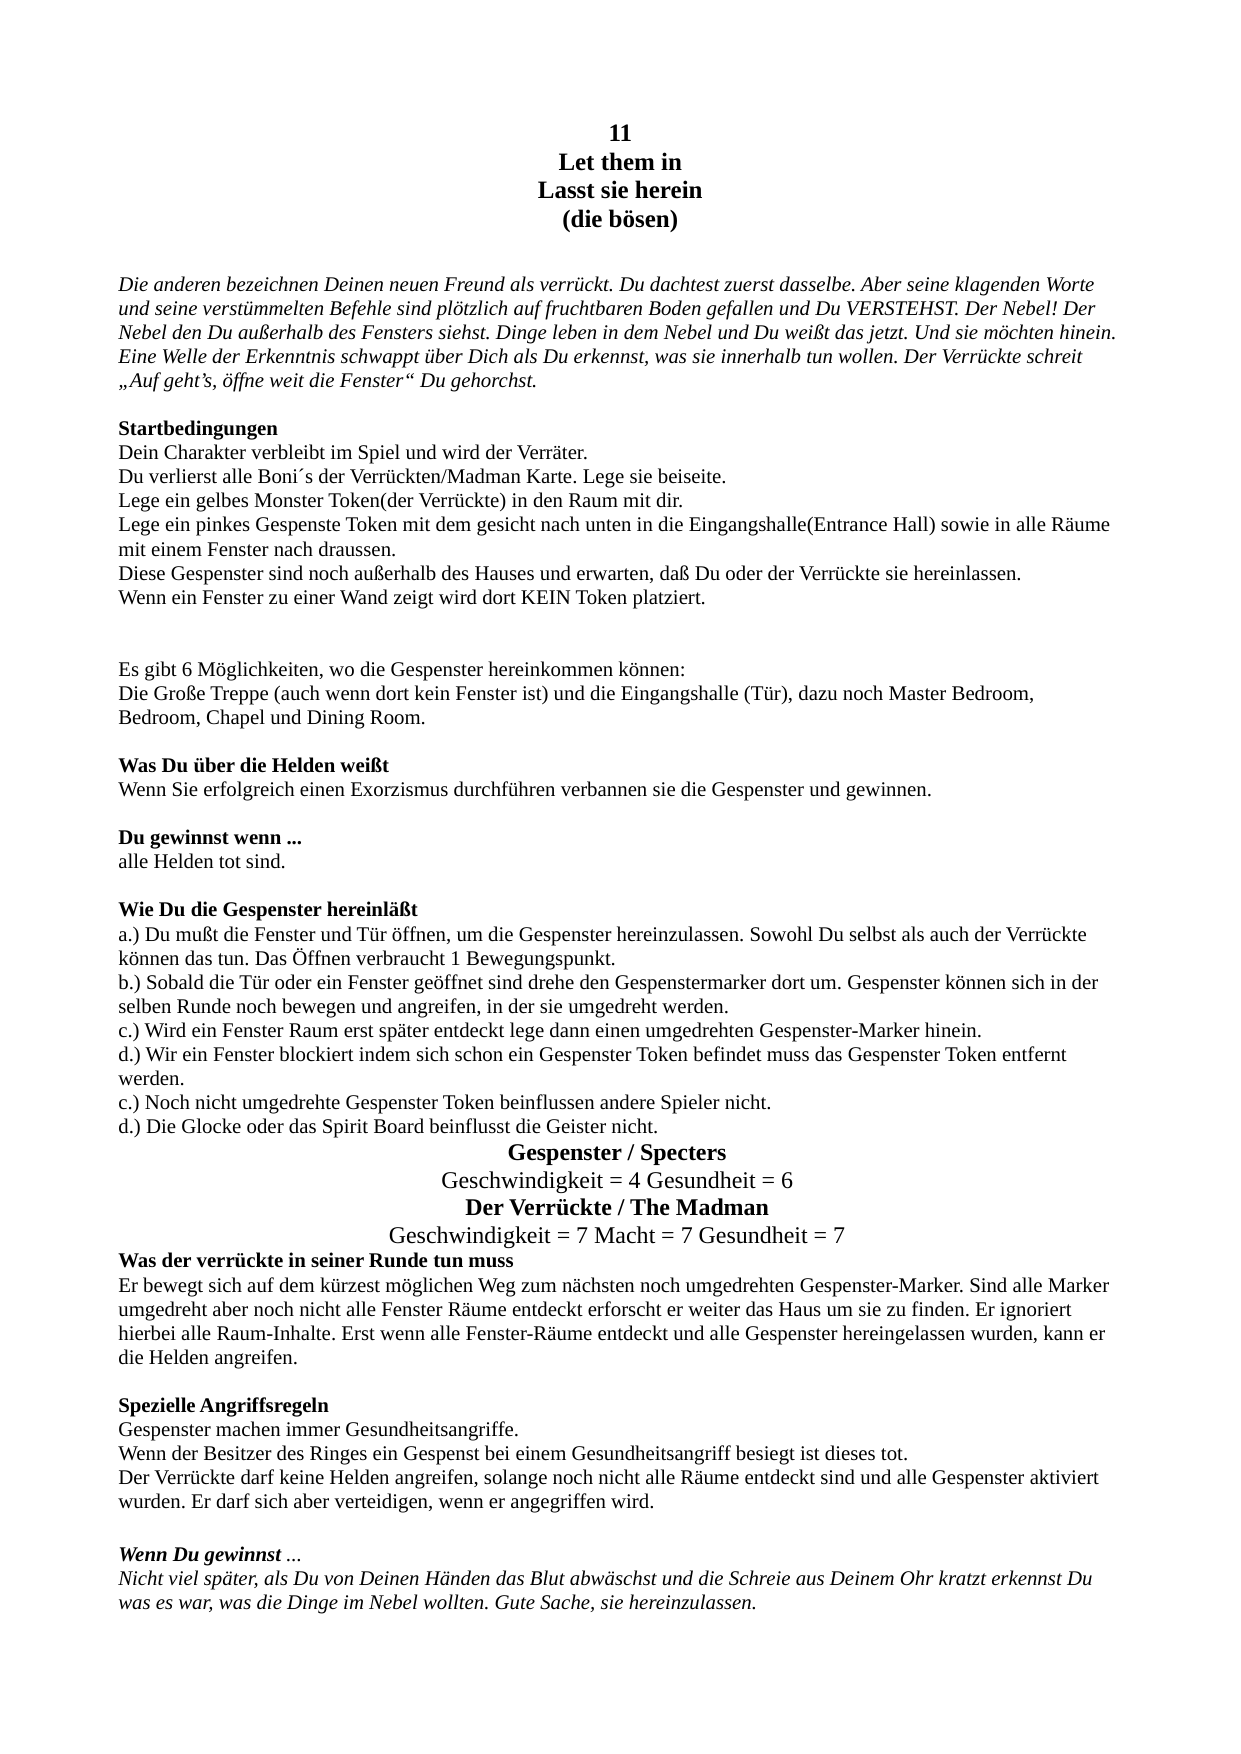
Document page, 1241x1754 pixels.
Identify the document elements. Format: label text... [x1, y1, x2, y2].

text Du gewinnst wenn ... [118, 825, 1122, 849]
list c.) Noch nicht umgedrehte Gespenster Token beinflussen andere Spieler nicht. [118, 1090, 1122, 1114]
text Nicht viel später, als Du von Deinen Händen das Blut abwäschst und die Schreie aus Deinem Ohr kratzt erkennst Du was es war, was die Dinge im Nebel wollten. Gute Sache, sie hereinzulassen. [118, 1566, 1122, 1614]
text Die anderen bezeichnen Deinen neuen Freund als verrückt. Du dachtest zuerst dasselbe. Aber seine klagenden Worte und seine verstümmelten Befehle sind plötzlich auf fruchtbaren Boden gefallen und Du VERSTEHST. Der Nebel! Der Nebel den Du außerhalb des Fensters siehst. Dinge leben in dem Nebel und Du weißt das jetzt. Und sie möchten hinein. Eine Welle der Erkenntnis schwappt über Dich als Du erkennst, was sie innerhalb tun wollen. Der Verrückte schreit „Auf geht’s, öffne weit die Fenster“ Du gehorchst. [118, 272, 1122, 392]
text Du verlierst alle Boni´s der Verrückten/Madman Karte. Lege sie beiseite. [118, 464, 1122, 488]
text 11 [118, 118, 1122, 147]
text Wenn Du gewinnst ... [118, 1542, 1122, 1566]
list d.) Die Glocke oder das Spirit Board beinflusst die Geister nicht. [118, 1114, 1122, 1138]
subtitle Wie Du die Gespenster hereinläßt [118, 897, 1122, 921]
text Er bewegt sich auf dem kürzest möglichen Weg zum nächsten noch umgedrehten Gespenster-Marker. Sind alle Marker umgedreht aber noch nicht alle Fenster Räume entdeckt erforscht er weiter das Haus um sie zu finden. Er ignoriert hierbei alle Raum-Inhalte. Erst wenn alle Fenster-Räume entdeckt und alle Gespenster hereingelassen wurden, kann er die Helden angreifen. [118, 1272, 1122, 1369]
text Der Verrückte darf keine Helden angreifen, solange noch nicht alle Räume entdeckt sind und alle Gespenster aktiviert wurden. Er darf sich aber verteidigen, wenn er angegriffen wird. [118, 1465, 1122, 1513]
text Lasst sie herein [118, 176, 1122, 204]
text Diese Gespenster sind noch außerhalb des Hauses und erwarten, daß Du oder der Verrückte sie hereinlassen. [118, 561, 1122, 584]
text Lege ein gelbes Monster Token(der Verrückte) in den Raum mit dir. [118, 488, 1122, 512]
subtitle Was Du über die Helden weißt [118, 753, 1122, 777]
text Die Große Treppe (auch wenn dort kein Fenster ist) und die Eingangshalle (Tür), dazu noch Master Bedroom, Bedroom, Chapel und Dining Room. [118, 681, 1122, 729]
subtitle Geschwindigkeit = 7 Macht = 7 Gesundheit = 7 [118, 1221, 1122, 1248]
subtitle Startbedingungen [118, 416, 1122, 440]
text Dein Charakter verbleibt im Spiel und wird der Verräter. [118, 440, 1122, 464]
text a.) Du mußt die Fenster und Tür öffnen, um die Gespenster hereinzulassen. Sowohl Du selbst als auch der Verrückte können das tun. Das Öffnen verbraucht 1 Bewegungspunkt. [118, 921, 1122, 969]
text Gespenster machen immer Gesundheitsangriffe. [118, 1417, 1122, 1441]
text b.) Sobald die Tür oder ein Fenster geöffnet sind drehe den Gespenstermarker dort um. Gespenster können sich in der selben Runde noch bewegen und angreifen, in der sie umgedreht werden. [118, 969, 1122, 1018]
subtitle Der Verrückte / The Madman [118, 1193, 1122, 1221]
text (die bösen) [118, 204, 1122, 233]
text Lege ein pinkes Gespenste Token mit dem gesicht nach unten in die Eingangshalle(Entrance Hall) sowie in alle Räume mit einem Fenster nach draussen. [118, 512, 1122, 561]
text Gespenster / Specters [118, 1138, 1122, 1166]
list c.) Wird ein Fenster Raum erst später entdeckt lege dann einen umgedrehten Gespenster-Marker hinein. [118, 1018, 1122, 1042]
text Wenn Sie erfolgreich einen Exorzismus durchführen verbannen sie die Gespenster und gewinnen. [118, 777, 1122, 801]
text alle Helden tot sind. [118, 849, 1122, 873]
subtitle Was der verrückte in seiner Runde tun muss [118, 1248, 1122, 1272]
subtitle Spezielle Angriffsregeln [118, 1393, 1122, 1417]
text Let them in [118, 147, 1122, 176]
text Es gibt 6 Möglichkeiten, wo die Gespenster hereinkommen können: [118, 657, 1122, 681]
list d.) Wir ein Fenster blockiert indem sich schon ein Gespenster Token befindet muss das Gespenster Token entfernt werden. [118, 1042, 1122, 1090]
text Wenn der Besitzer des Ringes ein Gespenst bei einem Gesundheitsangriff besiegt ist dieses tot. [118, 1441, 1122, 1465]
subtitle Geschwindigkeit = 4 Gesundheit = 6 [118, 1166, 1122, 1193]
text Wenn ein Fenster zu einer Wand zeigt wird dort KEIN Token platziert. [118, 584, 1122, 609]
